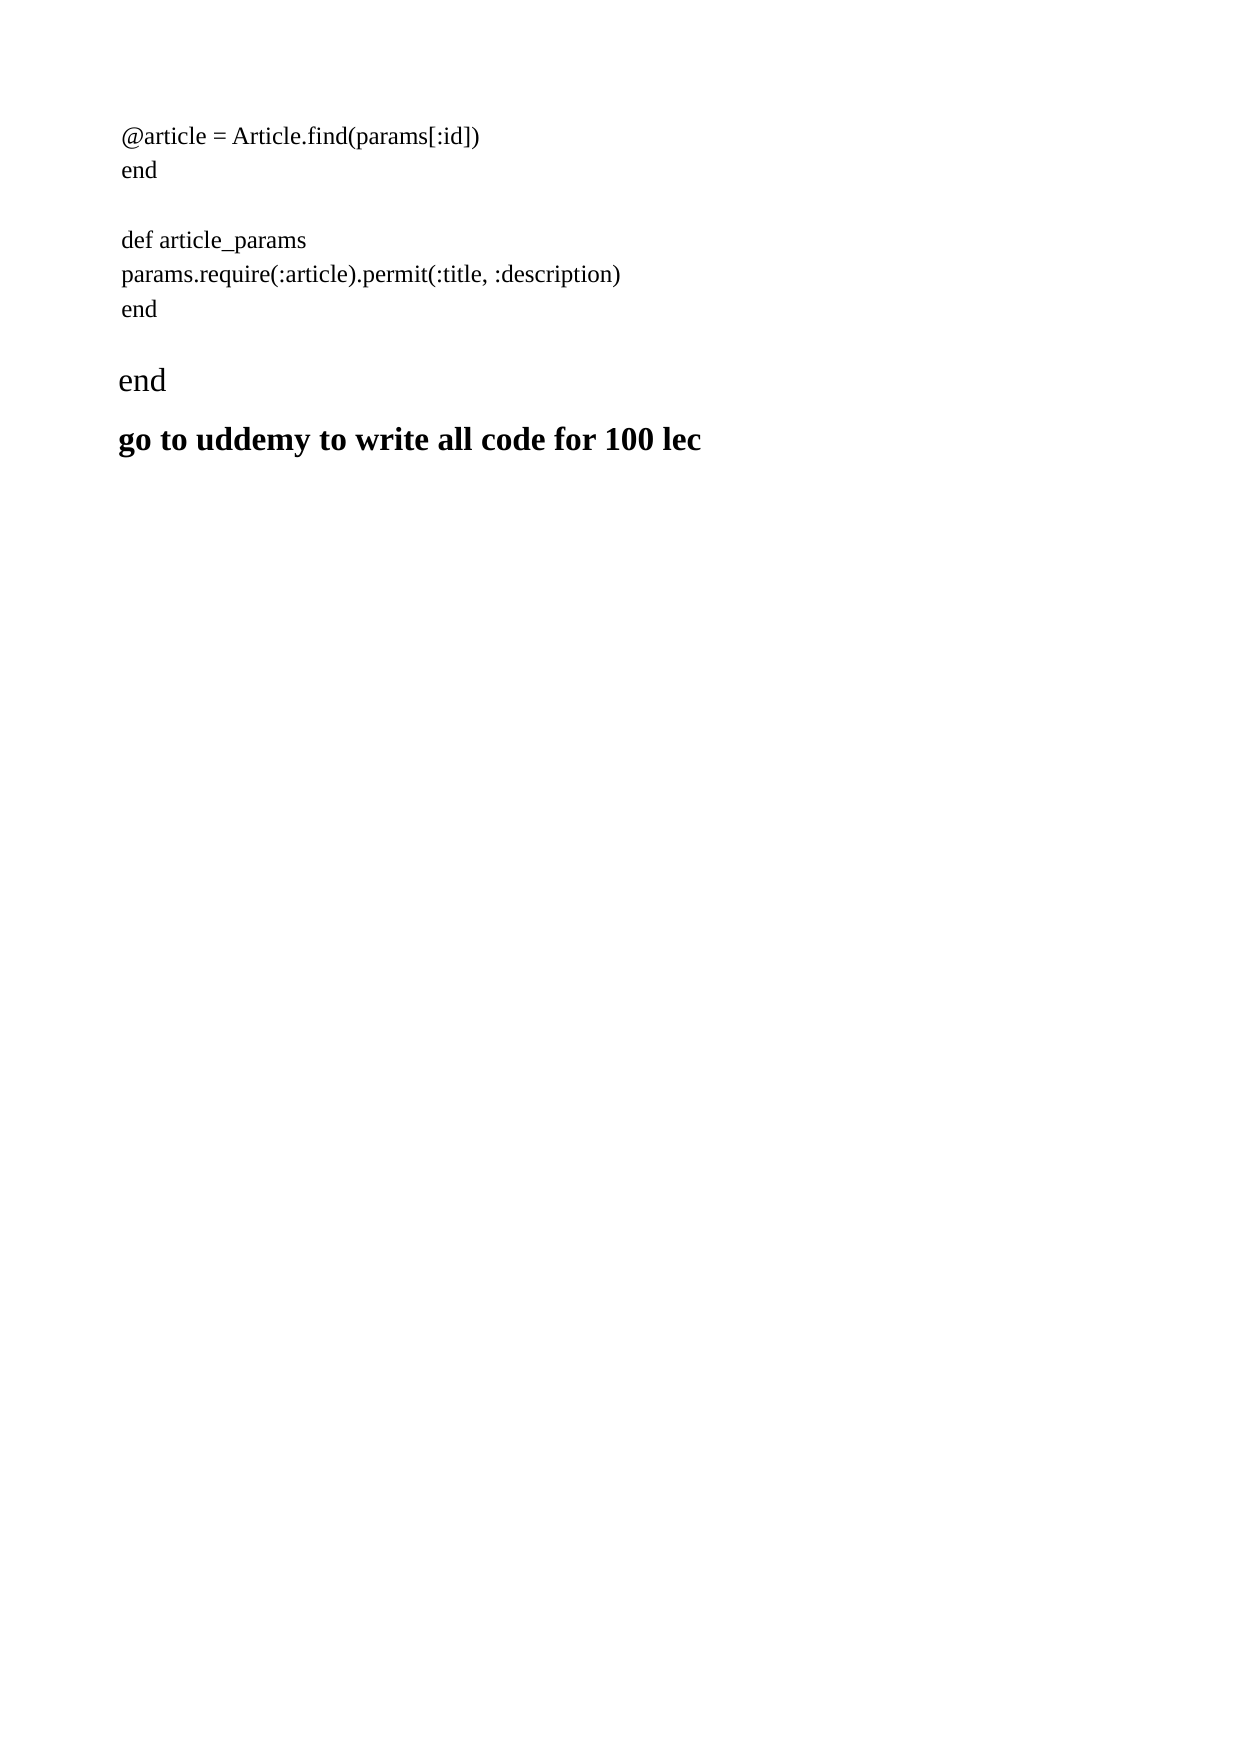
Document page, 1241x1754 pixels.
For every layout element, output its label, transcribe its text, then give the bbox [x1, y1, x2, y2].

table_header @article = Article.find(params[:id]) [118, 118, 491, 153]
text end [118, 360, 1122, 398]
table_header [118, 187, 136, 222]
text go to uddemy to write all code for 100 lec [118, 419, 1122, 457]
table_header def article_params [118, 222, 320, 256]
table_header [118, 326, 136, 360]
table_header params.require(:article).permit(:title, :description) [118, 256, 631, 291]
table_header end [118, 291, 171, 326]
table_header end [118, 153, 171, 187]
